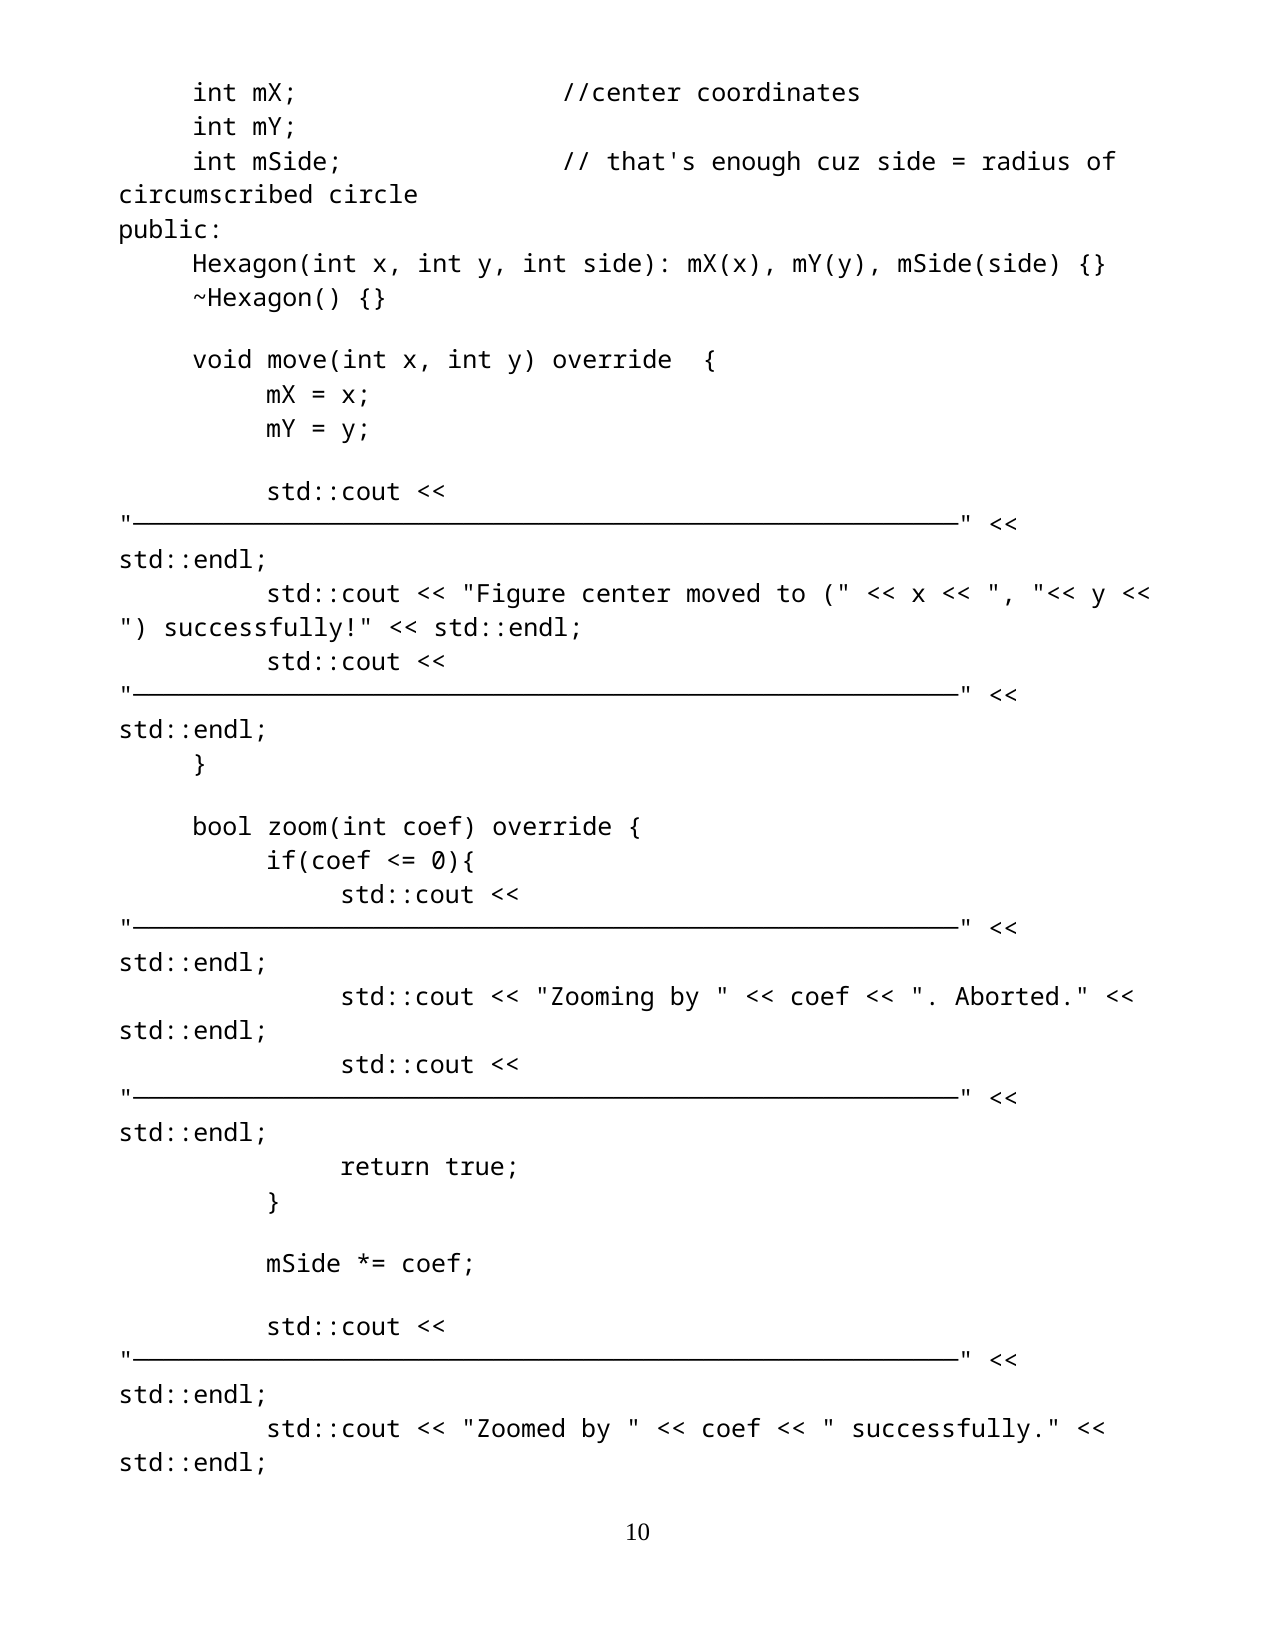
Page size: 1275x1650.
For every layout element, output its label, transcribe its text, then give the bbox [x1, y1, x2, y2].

text return true; [118, 1149, 1157, 1183]
text Hexagon(int x, int y, int side): mX(x), mY(y), mSide(side) {} [118, 245, 1157, 279]
text bool zoom(int coef) override { [118, 808, 1157, 842]
text int mX; //center coordinates [118, 75, 1157, 109]
text std::cout << "───────────────────────────────────────────────────────" << std::endl; [118, 643, 1157, 746]
text } [118, 746, 1157, 780]
text ~Hexagon() {} [118, 279, 1157, 313]
text std::cout << "───────────────────────────────────────────────────────" << std::endl; [118, 1047, 1157, 1149]
text std::cout << "Zooming by " << coef << ". Aborted." << std::endl; [118, 979, 1157, 1047]
text std::cout << "Zoomed by " << coef << " successfully." << std::endl; [118, 1411, 1157, 1479]
text } [118, 1183, 1157, 1217]
text void move(int x, int y) override { [118, 342, 1157, 376]
text mSide *= coef; [118, 1246, 1157, 1280]
text std::cout << "───────────────────────────────────────────────────────" << std::endl; [118, 1309, 1157, 1411]
text std::cout << "───────────────────────────────────────────────────────" << std::endl; [118, 877, 1157, 979]
text std::cout << "───────────────────────────────────────────────────────" << std::endl; [118, 473, 1157, 575]
text mY = y; [118, 410, 1157, 444]
text mX = x; [118, 376, 1157, 410]
text int mY; [118, 109, 1157, 143]
text public: [118, 211, 1157, 245]
text int mSide; // that's enough cuz side = radius of circumscribed circle [118, 143, 1157, 211]
text std::cout << "Figure center moved to (" << x << ", "<< y << ") successfully!" << std::endl; [118, 575, 1157, 643]
text if(coef <= 0){ [118, 842, 1157, 877]
